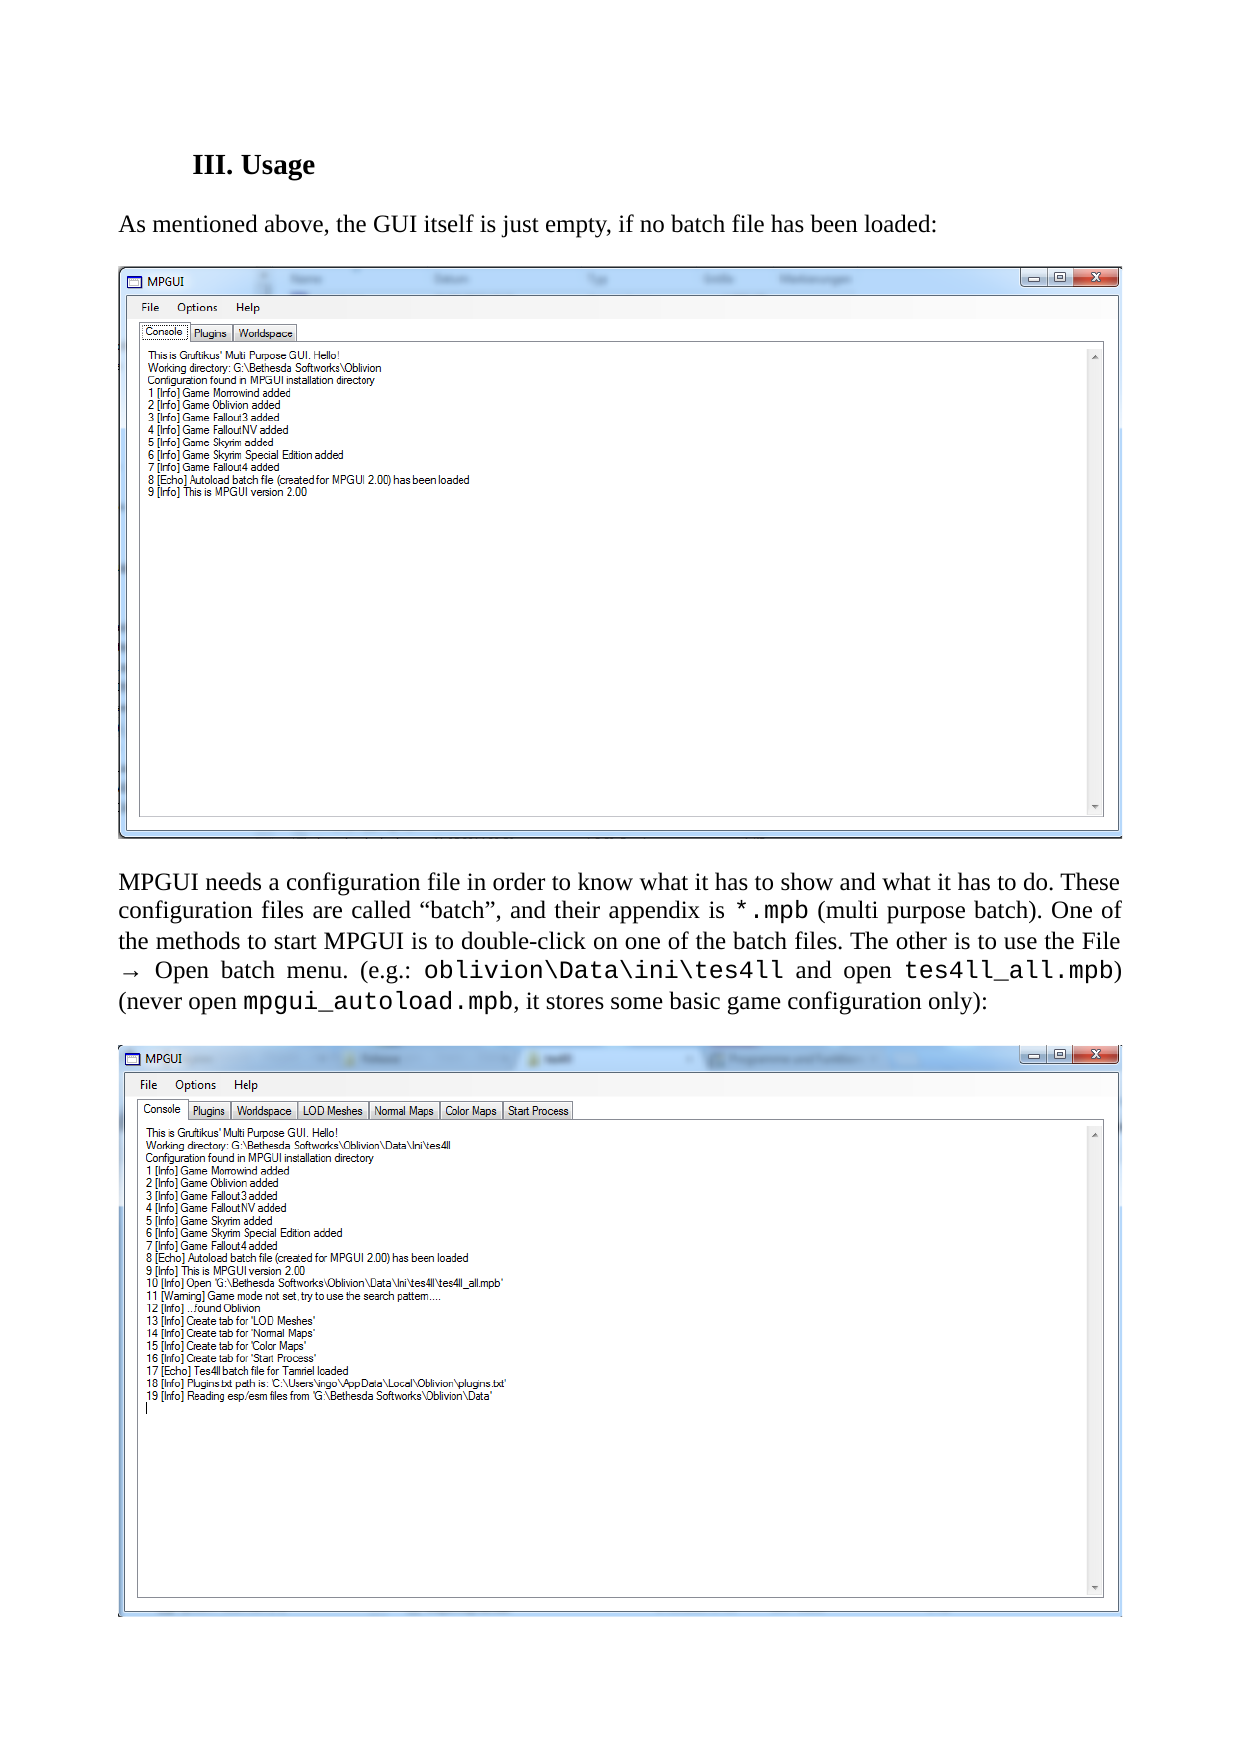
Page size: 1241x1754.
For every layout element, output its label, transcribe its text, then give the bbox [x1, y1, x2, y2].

picture [118, 1045, 1123, 1617]
text MPGUI needs a configuration file in order to know what it has to show and what it has to do. These configuration files are called “batch”, and their appendix is *.mpb (multi purpose batch). One of the methods to start MPGUI is to double-click on one of the batch files. The other is to use the File → Open batch menu. (e.g.: oblivion\Data\ini\tes4ll and open tes4ll_all.mpb)(never open mpgui_autoload.mpb, it stores some basic game configuration only): [118, 867, 1122, 1017]
text As mentioned above, the GUI itself is just empty, if no batch file has been loaded: [118, 209, 1122, 238]
picture [118, 266, 1123, 839]
text III. Usage [192, 147, 1122, 180]
